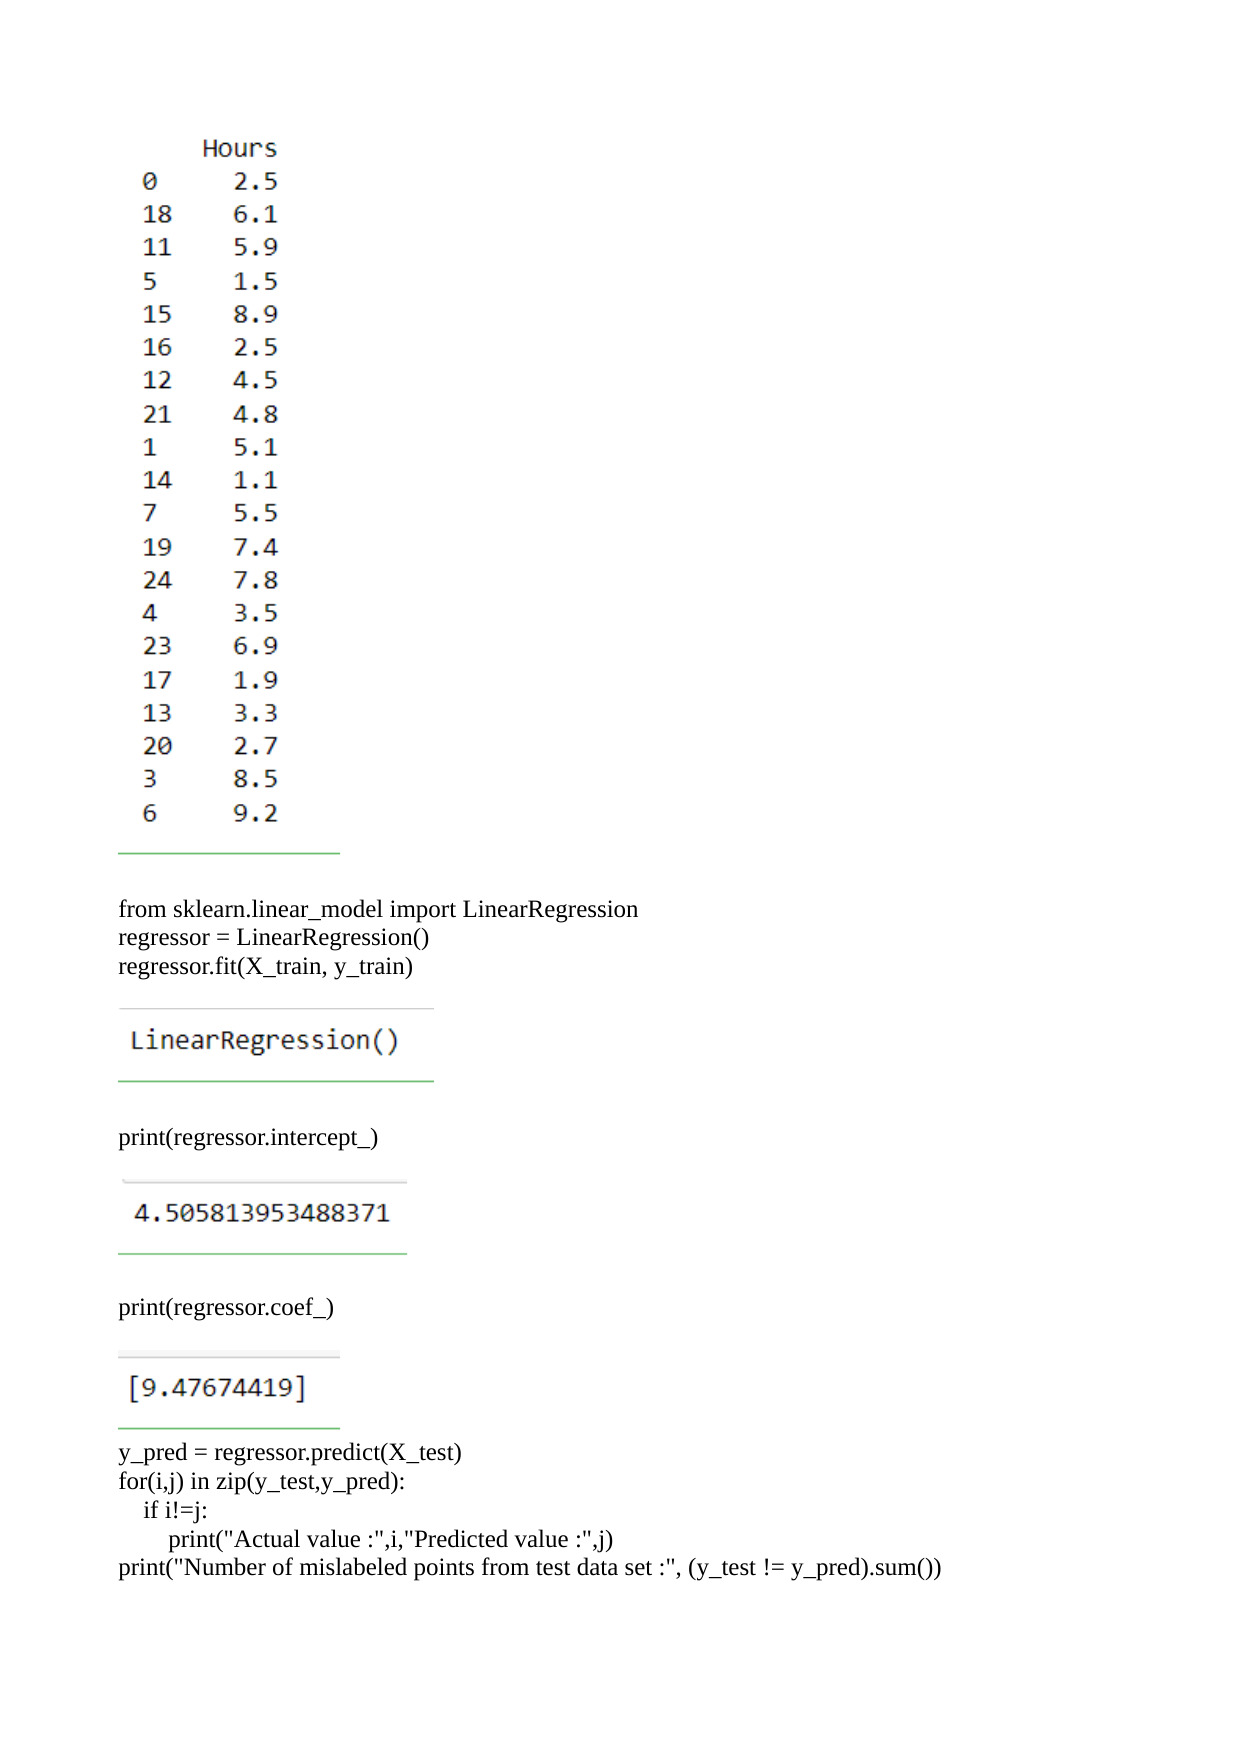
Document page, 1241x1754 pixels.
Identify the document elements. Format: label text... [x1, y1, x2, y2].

text regressor = LinearRegression() [118, 922, 1122, 951]
picture [118, 1179, 408, 1263]
text for(i,j) in zip(y_test,y_pred): [118, 1466, 1122, 1495]
text from sklearn.linear_model import LinearRegression [118, 894, 1122, 922]
text print("Actual value :",i,"Predicted value :",j) [118, 1524, 1122, 1552]
picture [118, 1350, 340, 1436]
text regressor.fit(X_train, y_train) [118, 951, 1122, 980]
text if i!=j: [118, 1495, 1122, 1524]
picture [118, 1008, 434, 1092]
text print(regressor.intercept_) [118, 1122, 1122, 1151]
picture [118, 118, 340, 864]
text print("Number of mislabeled points from test data set :", (y_test != y_pred).sum()) [118, 1552, 1122, 1581]
text y_pred = regressor.predict(X_test) [118, 1437, 1122, 1466]
text print(regressor.coef_) [118, 1292, 1122, 1321]
